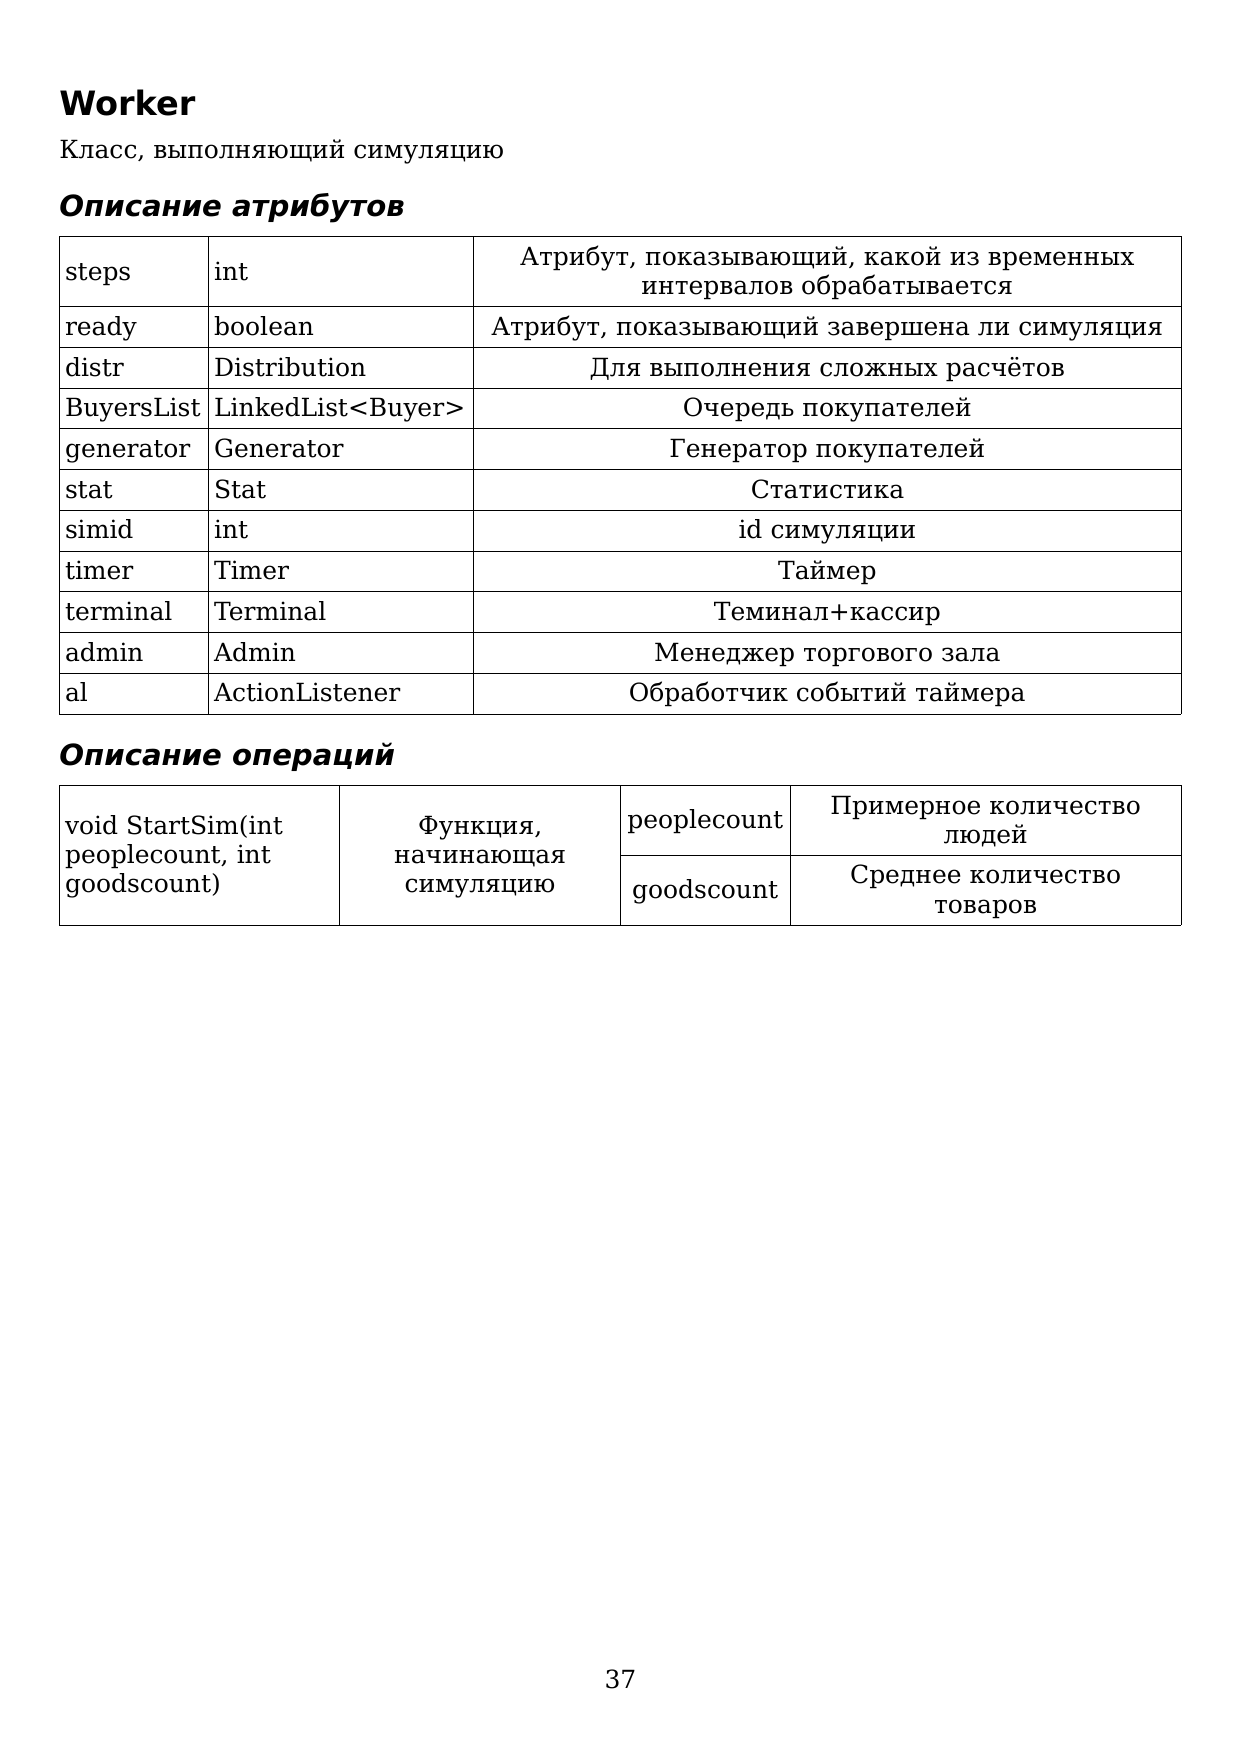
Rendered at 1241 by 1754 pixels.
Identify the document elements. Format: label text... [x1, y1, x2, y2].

table_cell Менеджер торгового зала [474, 633, 1181, 673]
table_header Примерное количество людей [791, 786, 1181, 855]
table_cell stat [60, 470, 208, 510]
table_cell boolean [209, 307, 473, 347]
table_cell Terminal [209, 592, 473, 632]
subtitle Worker [59, 84, 1181, 123]
table_cell Теминал+кассир [474, 592, 1181, 632]
table_header steps [60, 237, 208, 306]
table_cell simid [60, 511, 208, 551]
table_cell Stat [209, 470, 473, 510]
table_cell int [209, 511, 473, 551]
subtitle Описание операций [59, 738, 1181, 772]
table_cell timer [60, 552, 208, 591]
table_cell Admin [209, 633, 473, 673]
table_cell id симуляции [474, 511, 1181, 551]
table_cell Генератор покупателей [474, 429, 1181, 469]
table_cell admin [60, 633, 208, 673]
table_cell goodscount [621, 856, 790, 925]
table_cell terminal [60, 592, 208, 632]
table_cell ActionListener [209, 674, 473, 713]
table_cell BuyersList [60, 389, 208, 428]
subtitle Описание атрибутов [59, 190, 1181, 224]
table_cell generator [60, 429, 208, 469]
table_cell ready [60, 307, 208, 347]
table_cell Generator [209, 429, 473, 469]
table_header void StartSim(int peoplecount, int goodscount) [60, 786, 339, 925]
table_cell Для выполнения сложных расчётов [474, 348, 1181, 388]
table_cell Очередь покупателей [474, 389, 1181, 428]
table_cell Среднее количество товаров [791, 856, 1181, 925]
table_header Функция, начинающая симуляцию [340, 786, 620, 925]
table_header Атрибут, показывающий, какой из временных интервалов обрабатывается [474, 237, 1181, 306]
table_cell Статистика [474, 470, 1181, 510]
table_cell Distribution [209, 348, 473, 388]
table_cell Обработчик событий таймера [474, 674, 1181, 713]
table_cell Таймер [474, 552, 1181, 591]
table_header int [209, 237, 473, 306]
text Класс, выполняющий симуляцию [59, 136, 1181, 165]
table_cell al [60, 674, 208, 713]
table_header peoplecount [621, 786, 790, 855]
table_cell Timer [209, 552, 473, 591]
table_cell LinkedList<Buyer> [209, 389, 473, 428]
table_cell Атрибут, показывающий завершена ли симуляция [474, 307, 1181, 347]
table_cell distr [60, 348, 208, 388]
